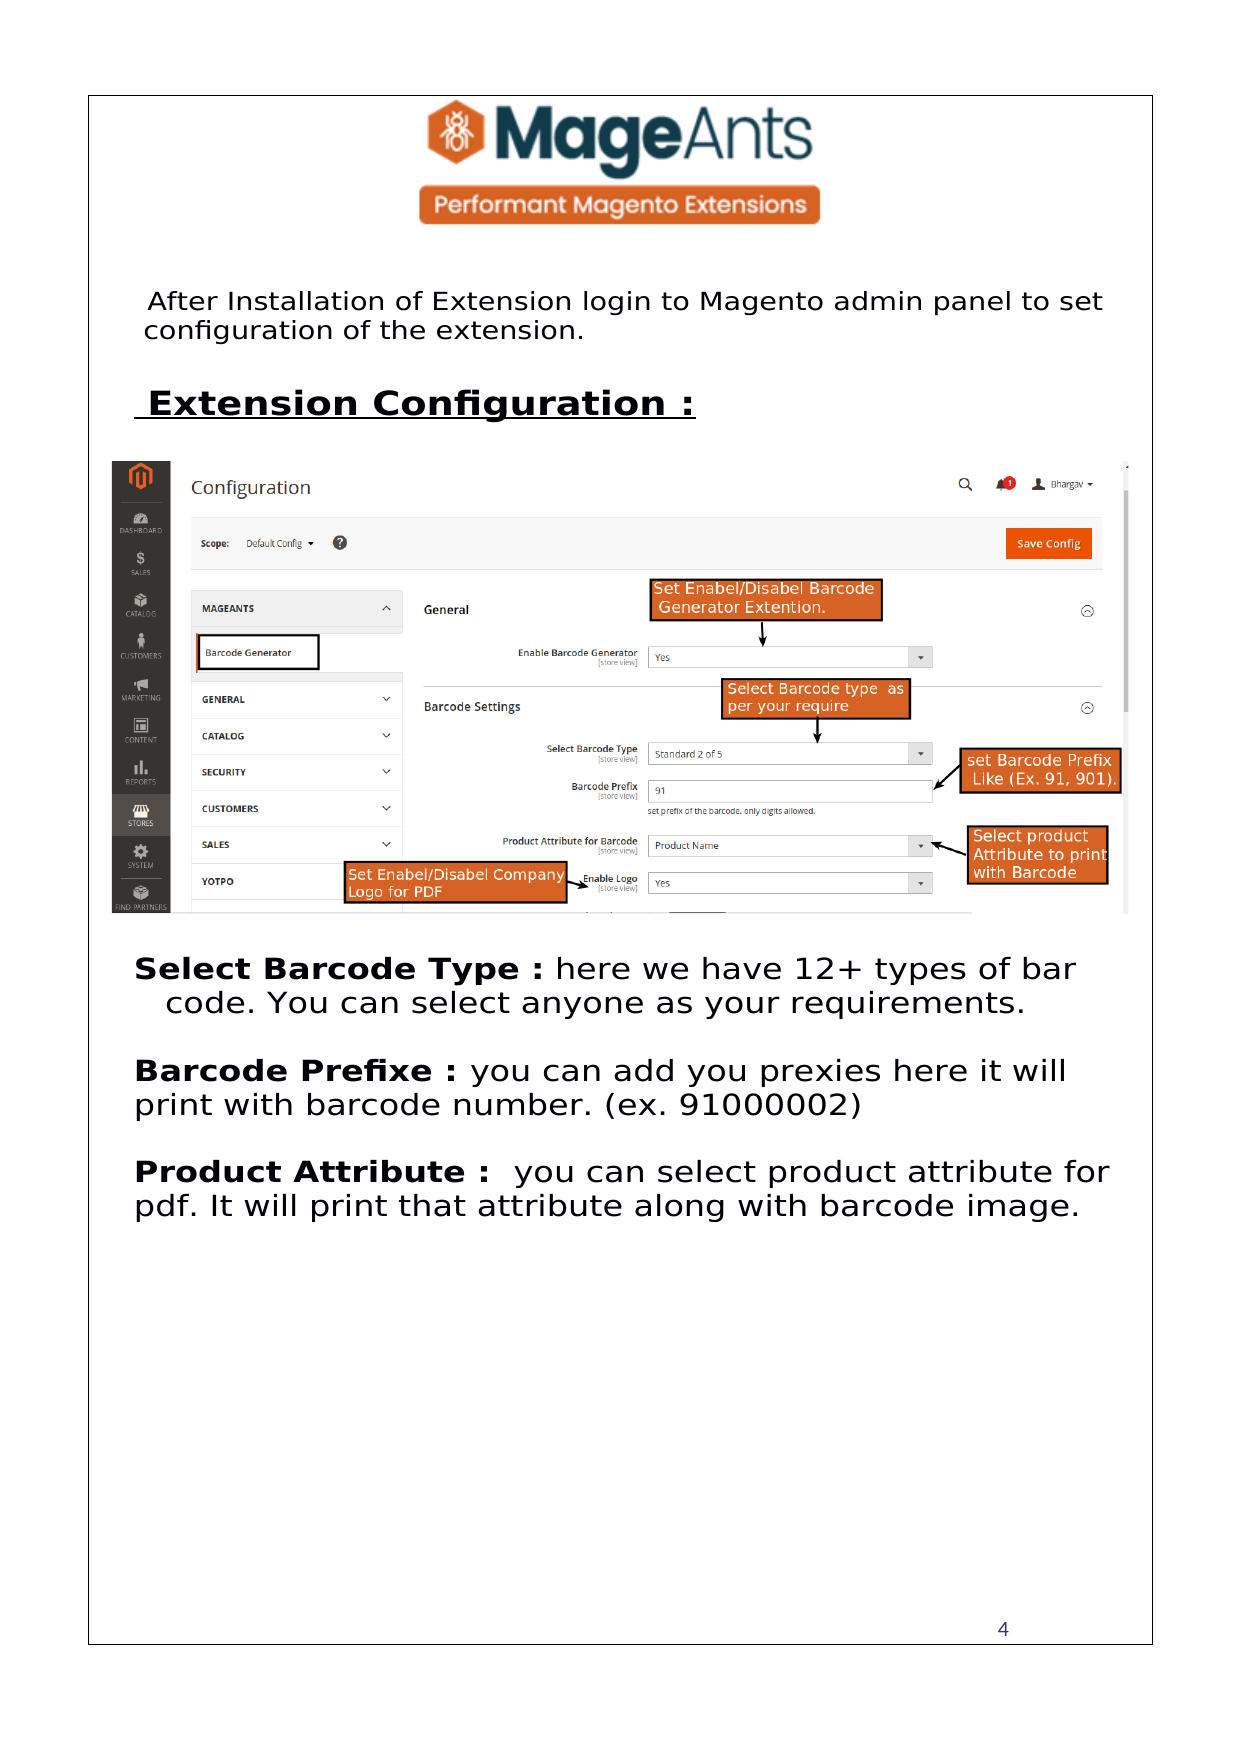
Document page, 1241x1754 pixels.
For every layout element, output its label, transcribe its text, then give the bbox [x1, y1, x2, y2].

text configuration of the extension. [134, 316, 1150, 345]
picture [111, 461, 1129, 914]
text After Installation of Extension login to Magento admin panel to set [134, 287, 1150, 316]
text Product Attribute : you can select product attribute for pdf. It will print that attribute along with barcode image. [134, 1156, 1150, 1224]
text Extension Configuration : [134, 384, 1150, 423]
picture [415, 97, 825, 226]
text Select Barcode Type : here we have 12+ types of bar code. You can select anyone as your requirements. [134, 952, 1150, 1020]
text Barcode Prefixe : you can add you prexies here it will print with barcode number. (ex. 91000002) [134, 1054, 1150, 1122]
